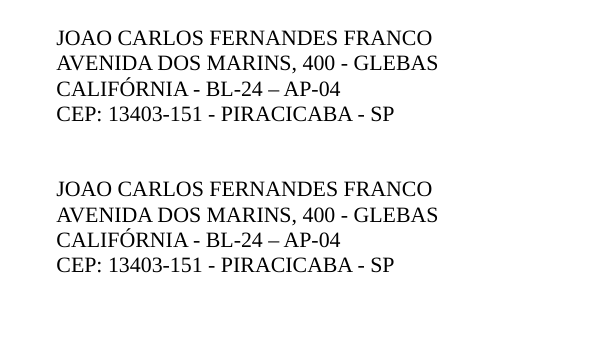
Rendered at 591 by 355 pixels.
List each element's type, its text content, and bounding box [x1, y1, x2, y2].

text JOAO CARLOS FERNANDES FRANCO [56, 25, 528, 50]
text JOAO CARLOS FERNANDES FRANCO [56, 176, 487, 202]
text AVENIDA DOS MARINS, 400 - GLEBAS CALIFÓRNIA - BL-24 – AP-04 [56, 50, 528, 101]
text CEP: 13403-151 - PIRACICABA - SP [56, 252, 469, 277]
text CEP: 13403-151 - PIRACICABA - SP [56, 101, 469, 126]
text AVENIDA DOS MARINS, 400 - GLEBAS CALIFÓRNIA - BL-24 – AP-04 [56, 202, 528, 252]
